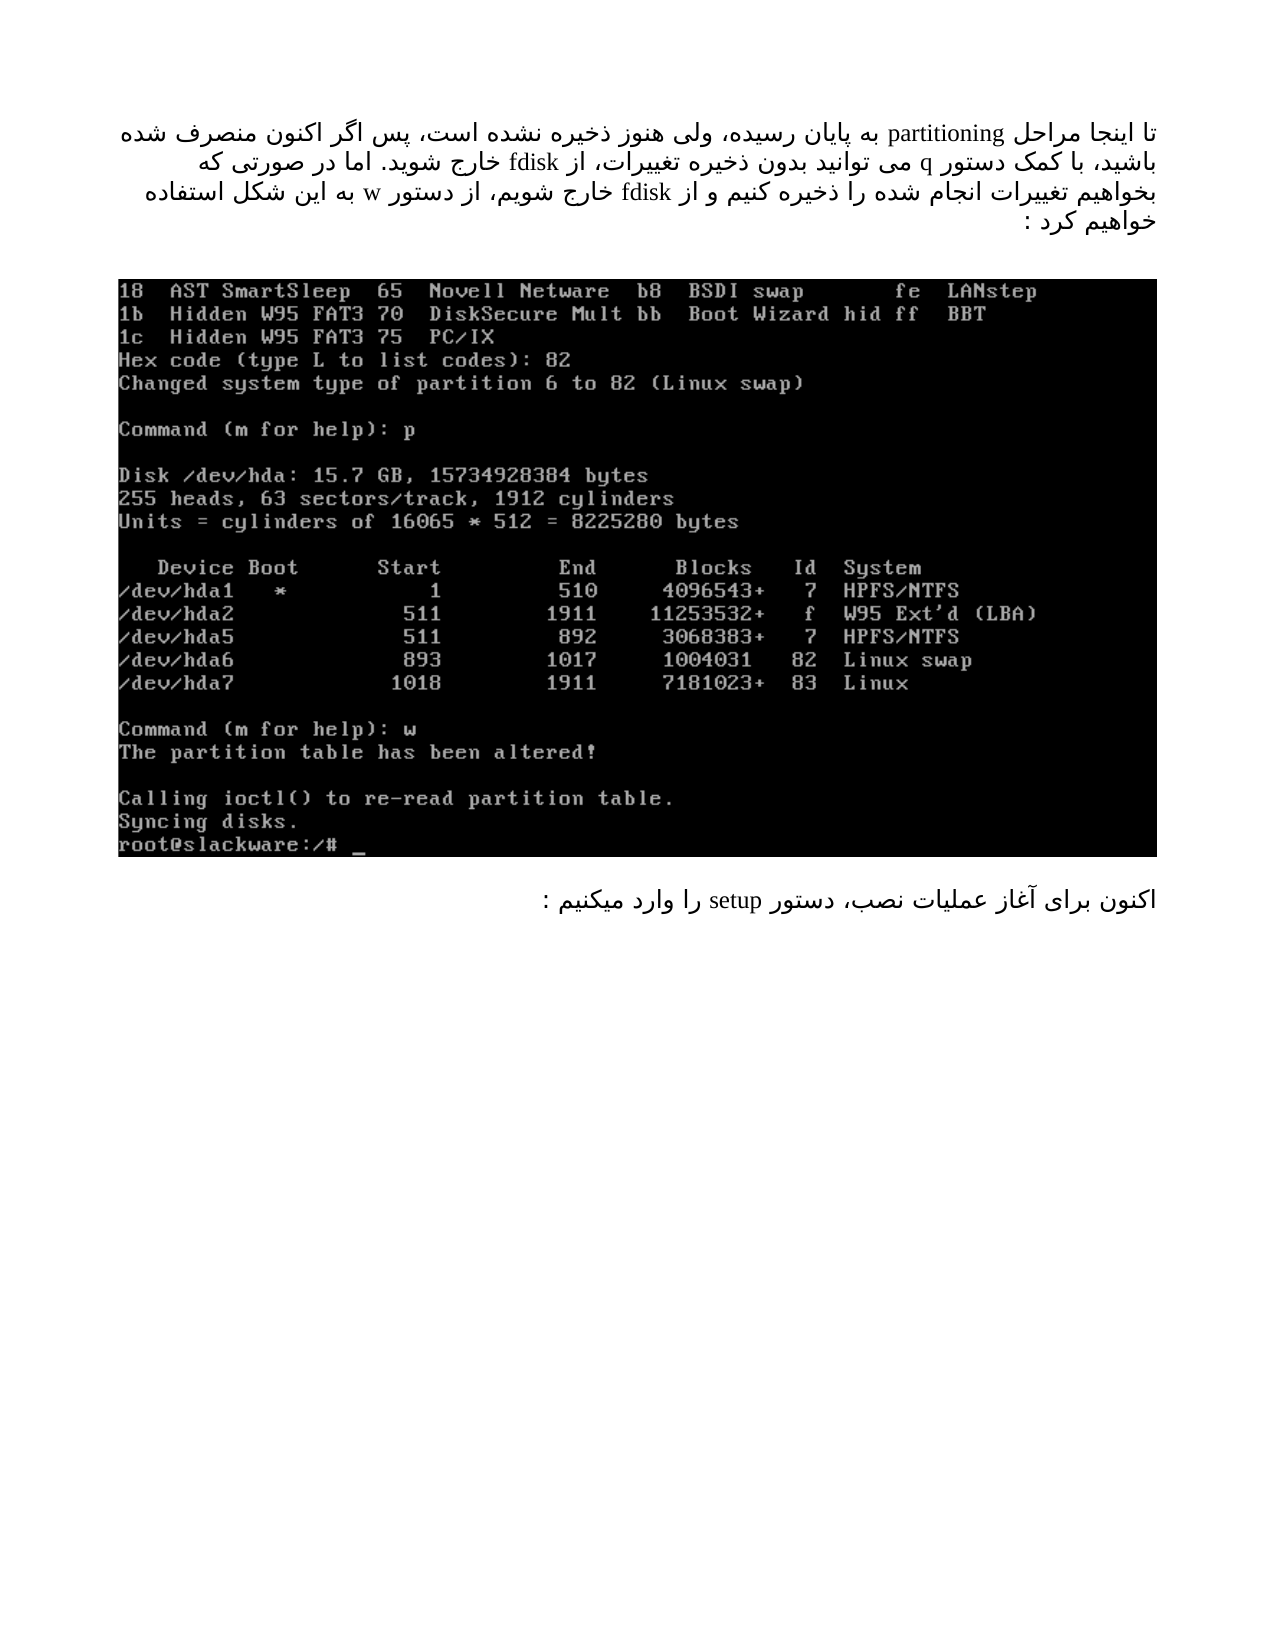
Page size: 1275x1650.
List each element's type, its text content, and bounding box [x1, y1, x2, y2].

picture [118, 279, 1157, 857]
text تا اینجا مراحل partitioning به پایان رسیده، ولی هنوز ذخیره نشده است، پس اگر اکنون منصرف شده باشید، با کمک دستور q می توانید بدون ذخیره تغییرات، از fdisk خارج شوید. اما در صورتی که بخواهیم تغییرات انجام شده را ذخیره کنیم و از fdisk خارج شویم، از دستور w به این شکل استفاده خواهیم کرد : [118, 118, 1157, 235]
text اکنون برای آغاز عملیات نصب، دستور setup را وارد میکنیم : [118, 885, 1157, 914]
